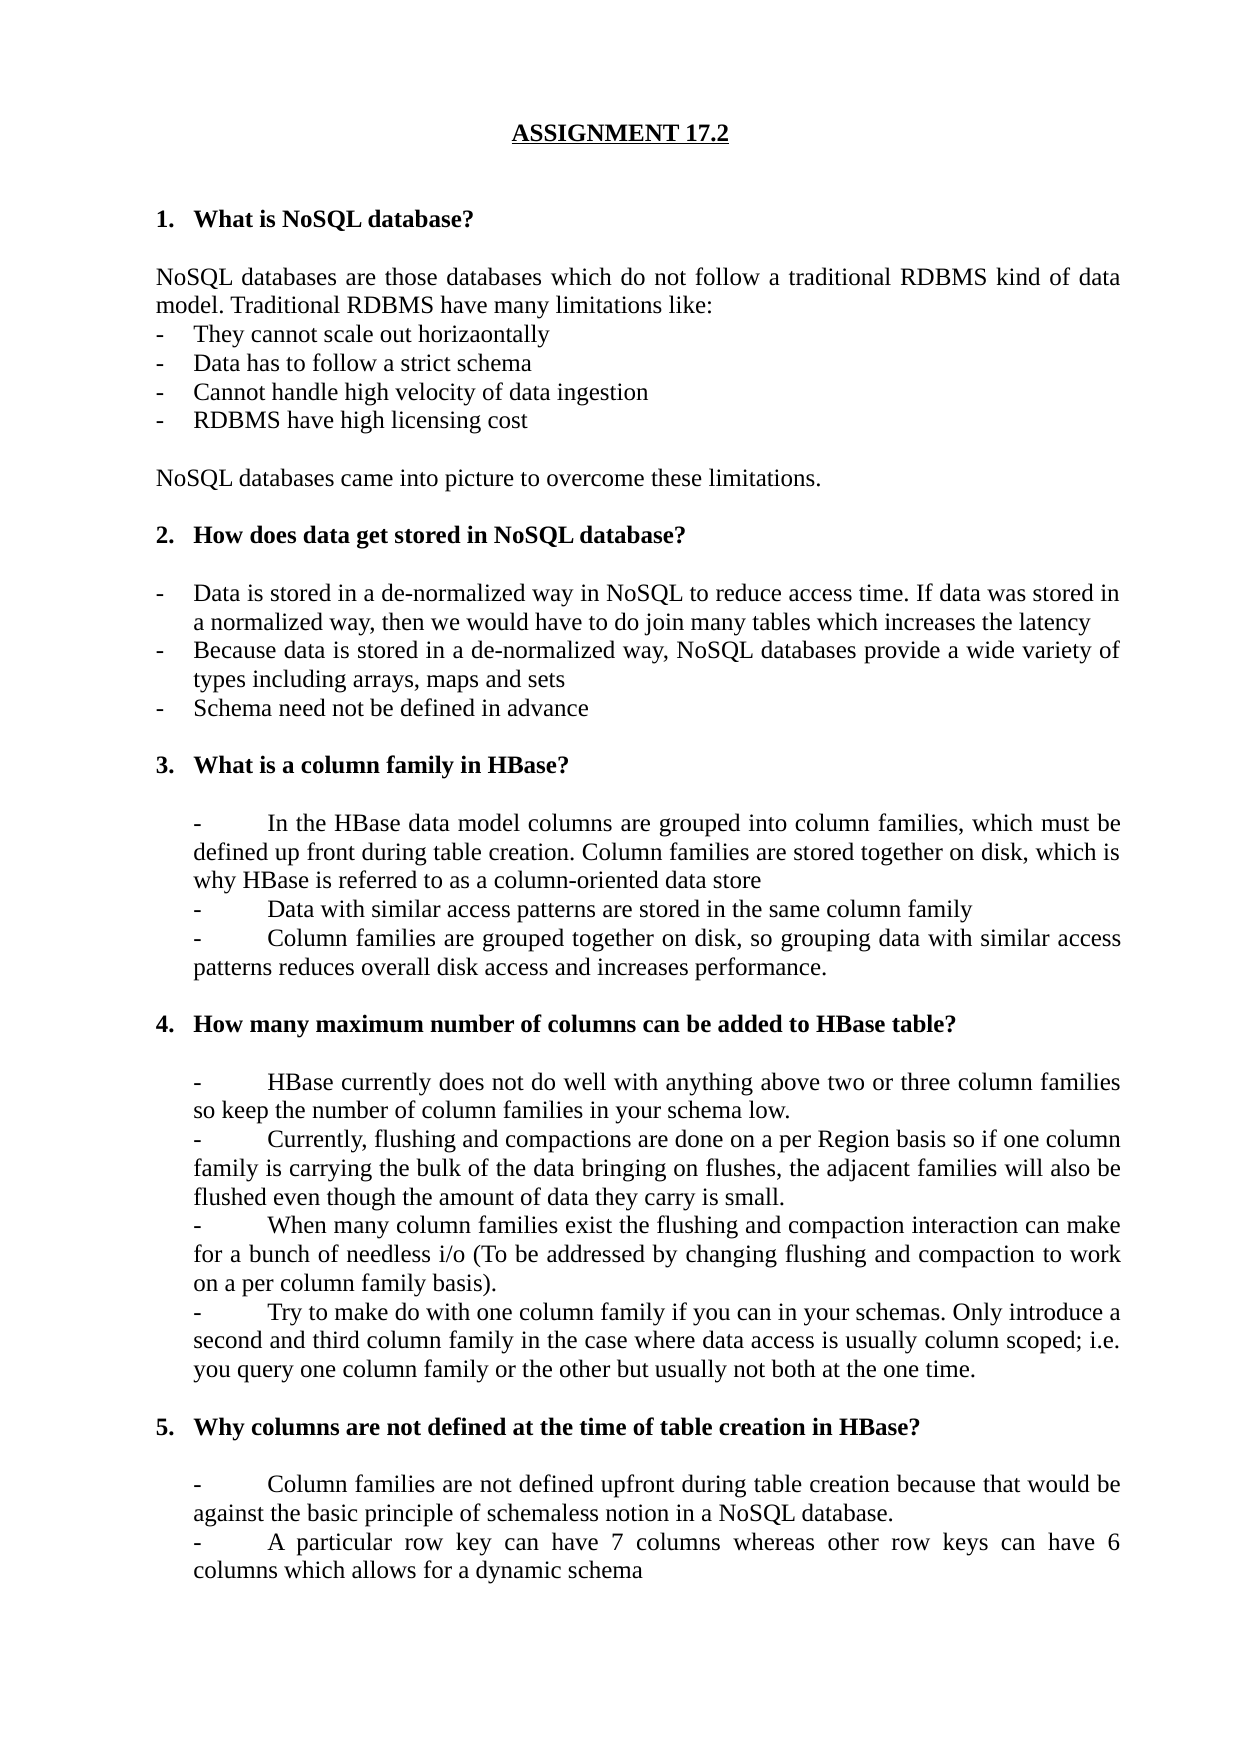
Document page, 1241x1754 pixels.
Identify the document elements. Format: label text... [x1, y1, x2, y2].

list RDBMS have high licensing cost [156, 406, 1122, 434]
list Currently, flushing and compactions are done on a per Region basis so if one column family is carrying the bulk of the data bringing on flushes, the adjacent families will also be flushed even though the amount of data they carry is small. [193, 1124, 1122, 1211]
list They cannot scale out horizaontally [156, 319, 1122, 348]
list Schema need not be defined in advance [156, 693, 1122, 722]
list Data with similar access patterns are stored in the same column family [193, 894, 1122, 923]
list Column families are not defined upfront during table creation because that would be against the basic principle of schemaless notion in a NoSQL database. [193, 1469, 1122, 1527]
list What is NoSQL database? [156, 204, 1122, 233]
list A particular row key can have 7 columns whereas other row keys can have 6 columns which allows for a dynamic schema [193, 1527, 1122, 1584]
list How many maximum number of columns can be added to HBase table? [156, 1009, 1122, 1038]
list What is a column family in HBase? [156, 751, 1122, 779]
list When many column families exist the flushing and compaction interaction can make for a bunch of needless i/o (To be addressed by changing flushing and compaction to work on a per column family basis). [193, 1211, 1122, 1297]
list Why columns are not defined at the time of table creation in HBase? [156, 1412, 1122, 1441]
text NoSQL databases are those databases which do not follow a traditional RDBMS kind of data model. Traditional RDBMS have many limitations like: [156, 262, 1122, 319]
list Cannot handle high velocity of data ingestion [156, 377, 1122, 406]
list In the HBase data model columns are grouped into column families, which must be defined up front during table creation. Column families are stored together on disk, which is why HBase is referred to as a column-oriented data store [193, 808, 1122, 894]
list HBase currently does not do well with anything above two or three column families so keep the number of column families in your schema low. [193, 1067, 1122, 1124]
list Data is stored in a de-normalized way in NoSQL to reduce access time. If data was stored in a normalized way, then we would have to do join many tables which increases the latency [156, 578, 1122, 636]
list Column families are grouped together on disk, so grouping data with similar access patterns reduces overall disk access and increases performance. [193, 923, 1122, 981]
list Data has to follow a strict schema [156, 348, 1122, 377]
list Try to make do with one column family if you can in your schemas. Only introduce a second and third column family in the case where data access is usually column scoped; i.e. you query one column family or the other but usually not both at the one time. [193, 1297, 1122, 1383]
text NoSQL databases came into picture to overcome these limitations. [156, 463, 1122, 492]
list How does data get stored in NoSQL database? [156, 521, 1122, 549]
list Because data is stored in a de-normalized way, NoSQL databases provide a wide variety of types including arrays, maps and sets [156, 636, 1122, 693]
text ASSIGNMENT 17.2 [118, 118, 1122, 147]
